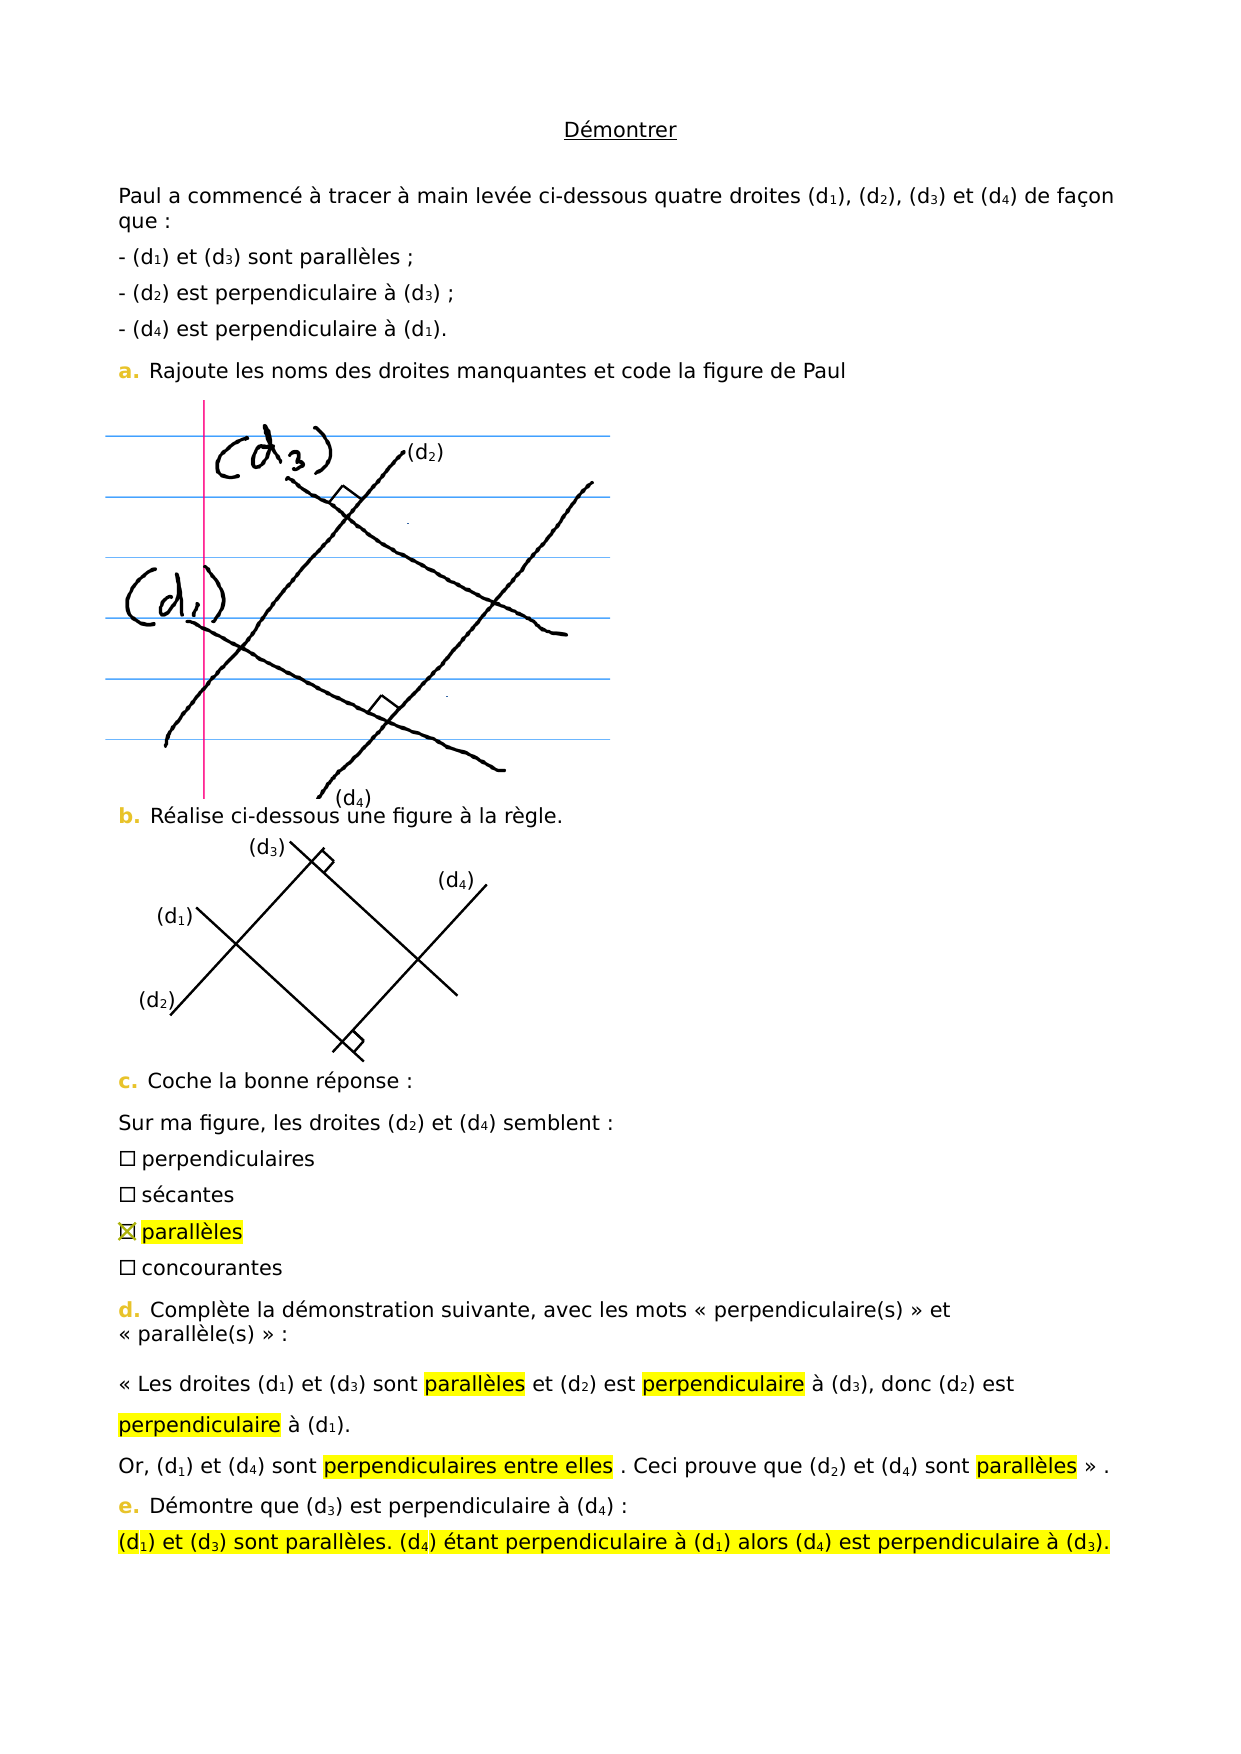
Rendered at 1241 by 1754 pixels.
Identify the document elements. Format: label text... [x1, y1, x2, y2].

list Réalise ci-dessous une figure à la règle. [118, 804, 1122, 829]
subtitle Paul a commencé à tracer à main levée ci-dessous quatre droites (d1), (d2), (d3) et (d4) de façon que : [118, 184, 1116, 233]
list Démontre que (d3) est perpendiculaire à (d4) : [118, 1494, 1122, 1518]
list Coche la bonne réponse : [118, 1069, 1122, 1093]
list Complète la démonstration suivante, avec les mots « perpendiculaire(s) » et « parallèle(s) » : [118, 1298, 1122, 1346]
list Rajoute les noms des droites manquantes et code la figure de Paul [118, 359, 1122, 383]
subtitle - (d1) et (d3) sont parallèles ; [118, 245, 1116, 269]
subtitle concourantes [118, 1256, 1122, 1280]
subtitle - (d4) est perpendiculaire à (d1). [118, 317, 1116, 341]
subtitle perpendiculaires [118, 1147, 1122, 1172]
subtitle parallèles [243, 1220, 1122, 1244]
subtitle parallèles [118, 1220, 141, 1244]
subtitle - (d2) est perpendiculaire à (d3) ; [118, 281, 1116, 305]
subtitle Sur ma figure, les droites (d2) et (d4) semblent : [118, 1111, 1116, 1136]
text « Les droites (d1) et (d3) sont parallèles et (d2) est perpendiculaire à (d3), donc (d2) est perpendiculaire à (d1). [118, 1358, 1122, 1441]
picture [105, 400, 611, 799]
subtitle sécantes [118, 1183, 1122, 1208]
text Or, (d1) et (d4) sont perpendiculaires entre elles . Ceci prouve que (d2) et (d4) sont parallèles » . [118, 1441, 1122, 1482]
text Démontrer [118, 118, 1122, 142]
